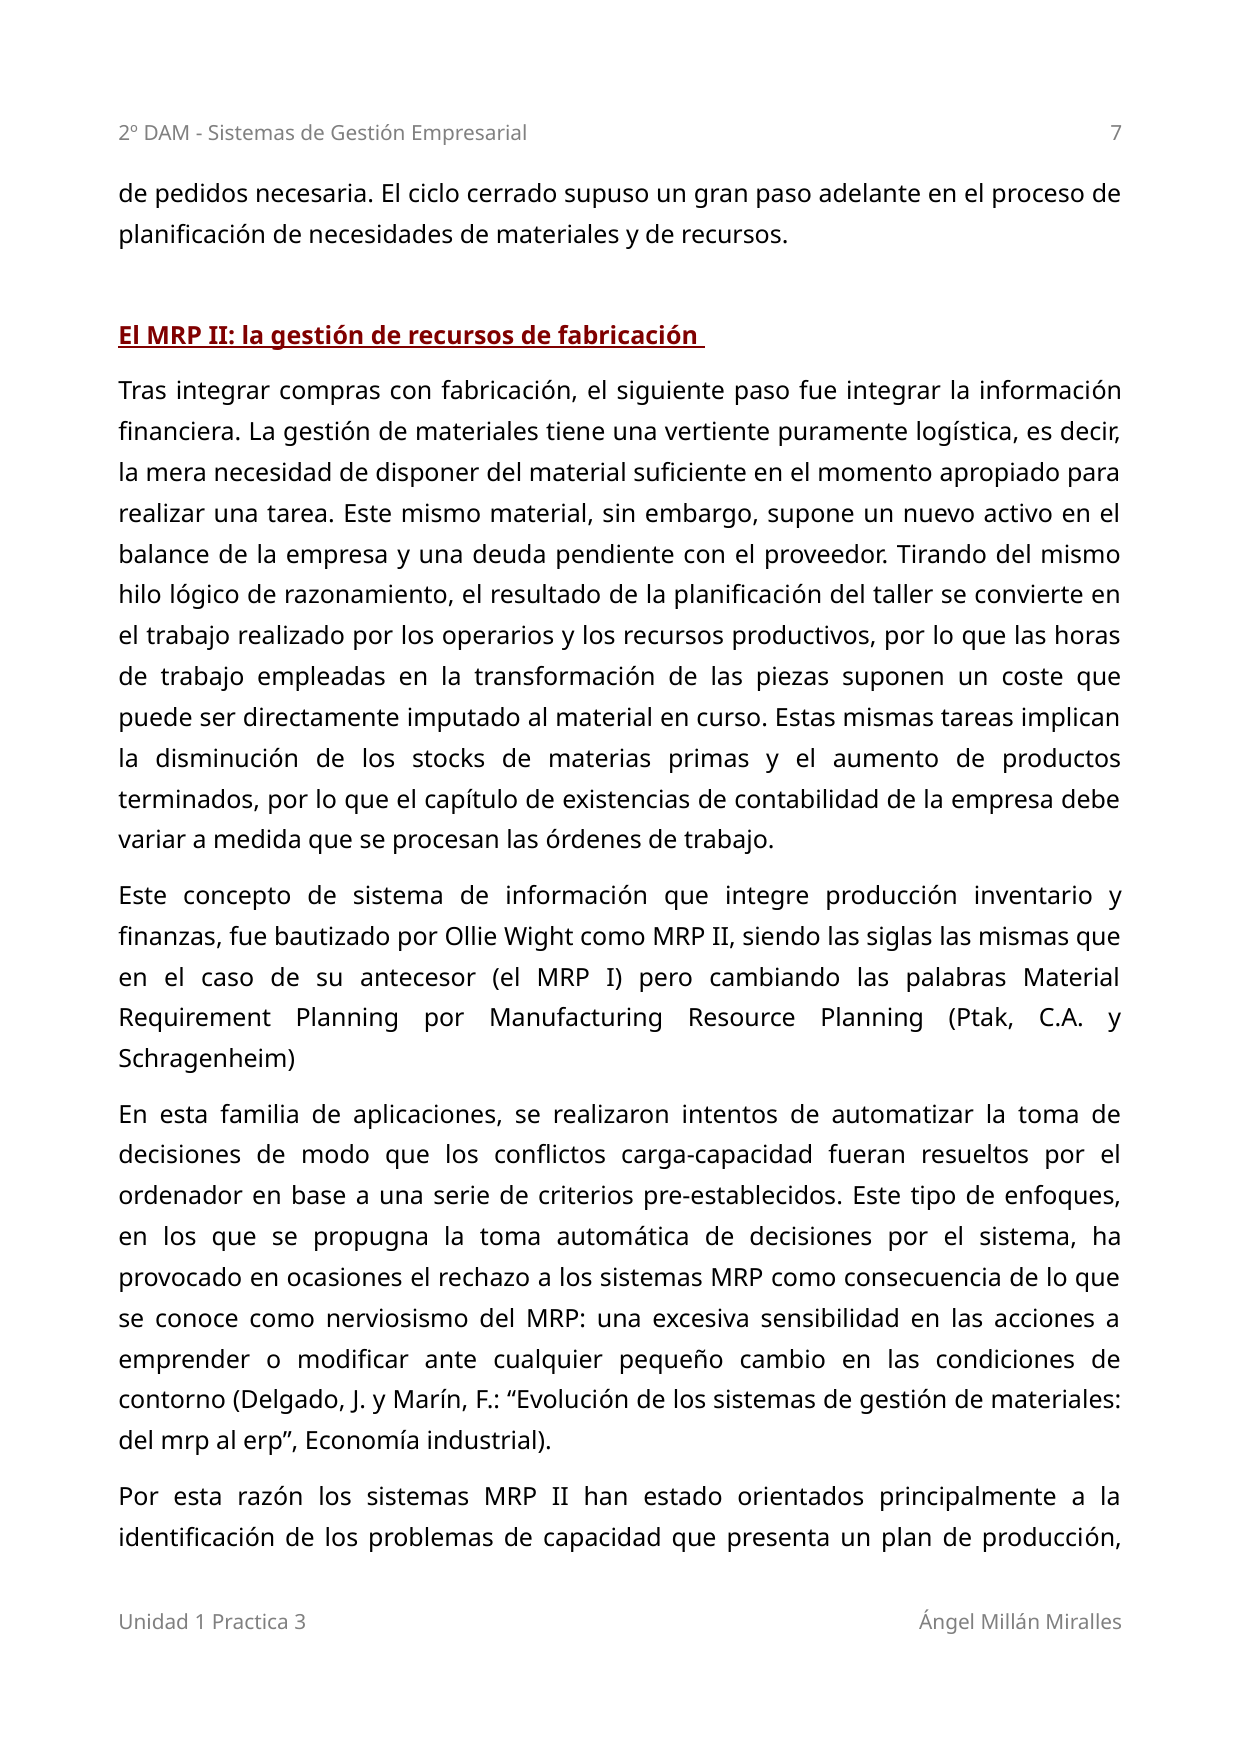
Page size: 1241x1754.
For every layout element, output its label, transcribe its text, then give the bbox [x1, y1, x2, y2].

text En esta familia de aplicaciones, se realizaron intentos de automatizar la toma de decisiones de modo que los conflictos carga-capacidad fueran resueltos por el ordenador en base a una serie de criterios pre-establecidos. Este tipo de enfoques, en los que se propugna la toma automática de decisiones por el sistema, ha provocado en ocasiones el rechazo a los sistemas MRP como consecuencia de lo que se conoce como nerviosismo del MRP: una excesiva sensibilidad en las acciones a emprender o modificar ante cualquier pequeño cambio en las condiciones de contorno (Delgado, J. y Marín, F.: “Evolución de los sistemas de gestión de materiales: del mrp al erp”, Economía industrial). [118, 1096, 1122, 1457]
text Este concepto de sistema de información que integre producción inventario y finanzas, fue bautizado por Ollie Wight como MRP II, siendo las siglas las mismas que en el caso de su antecesor (el MRP I) pero cambiando las palabras Material Requirement Planning por Manufacturing Resource Planning (Ptak, C.A. y Schragenheim) [118, 877, 1122, 1075]
text de pedidos necesaria. El ciclo cerrado supuso un gran paso adelante en el proceso de planificación de necesidades de materiales y de recursos. [118, 176, 1122, 251]
text Tras integrar compras con fabricación, el siguiente paso fue integrar la información financiera. La gestión de materiales tiene una vertiente puramente logística, es decir, la mera necesidad de disponer del material suficiente en el momento apropiado para realizar una tarea. Este mismo material, sin embargo, supone un nuevo activo en el balance de la empresa y una deuda pendiente con el proveedor. Tirando del mismo hilo lógico de razonamiento, el resultado de la planificación del taller se convierte en el trabajo realizado por los operarios y los recursos productivos, por lo que las horas de trabajo empleadas en la transformación de las piezas suponen un coste que puede ser directamente imputado al material en curso. Estas mismas tareas implican la disminución de los stocks de materias primas y el aumento de productos terminados, por lo que el capítulo de existencias de contabilidad de la empresa debe variar a medida que se procesan las órdenes de trabajo. [118, 373, 1122, 856]
text Por esta razón los sistemas MRP II han estado orientados principalmente a la identificación de los problemas de capacidad que presenta un plan de producción, [118, 1478, 1122, 1553]
text El MRP II: la gestión de recursos de fabricación [118, 317, 1122, 352]
